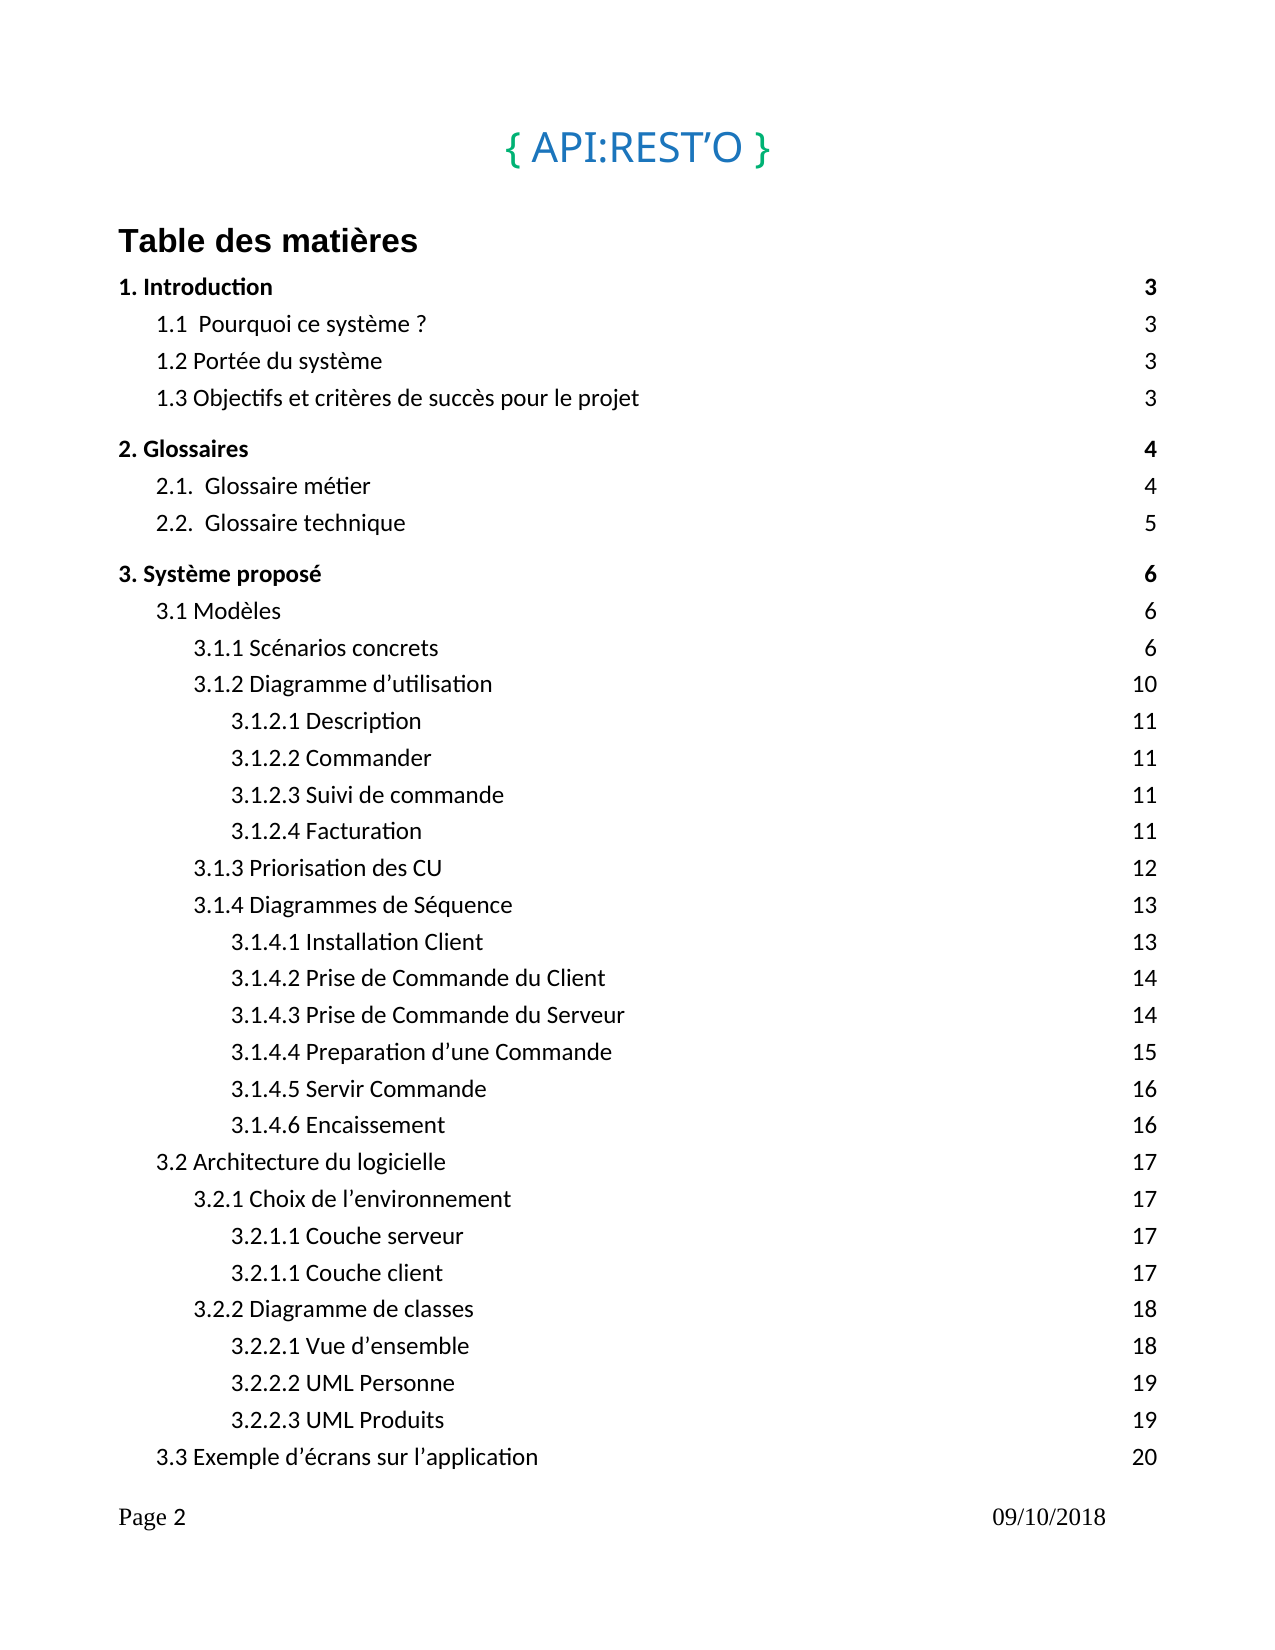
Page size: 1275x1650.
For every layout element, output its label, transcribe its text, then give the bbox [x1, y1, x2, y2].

text 3.2.2.1 Vue d’ensemble 18 [231, 1330, 1157, 1361]
text 1.3 Objectifs et critères de succès pour le projet 3 [156, 382, 1157, 412]
text 1.2 Portée du système 3 [156, 345, 1157, 376]
text 3.3 Exemple d’écrans sur l’application 20 [156, 1441, 1157, 1471]
text 3.1.2.1 Description 11 [231, 705, 1157, 736]
text Table des matières [118, 221, 1157, 259]
text 3.1.1 Scénarios concrets 6 [193, 632, 1157, 662]
text 3.1.3 Priorisation des CU 12 [193, 852, 1157, 883]
text 3.2.1 Choix de l’environnement 17 [193, 1183, 1157, 1214]
text 3.1.4 Diagrammes de Séquence 13 [193, 889, 1157, 919]
text 3.1.4.2 Prise de Commande du Client 14 [231, 963, 1157, 993]
text 1. Introduction 3 [118, 272, 1157, 302]
text 3.1 Modèles 6 [156, 595, 1157, 625]
text 3.1.2.3 Suivi de commande 11 [231, 779, 1157, 809]
text 2. Glossaires 4 [118, 433, 1157, 464]
text 3.1.2.2 Commander 11 [231, 742, 1157, 772]
text 3.2.2.3 UML Produits 19 [231, 1404, 1157, 1434]
text 3.1.2.4 Facturation 11 [231, 816, 1157, 846]
text 3.1.4.6 Encaissement 16 [231, 1110, 1157, 1140]
text 3.1.4.3 Prise de Commande du Serveur 14 [231, 999, 1157, 1030]
text 2.1. Glossaire métier 4 [156, 470, 1157, 501]
text 3. Système proposé 6 [118, 558, 1157, 589]
text 1.1 Pourquoi ce système ? 3 [156, 308, 1157, 339]
text 2.2. Glossaire technique 5 [156, 507, 1157, 537]
text 3.1.4.5 Servir Commande 16 [231, 1073, 1157, 1103]
text 3.2.2.2 UML Personne 19 [231, 1367, 1157, 1398]
text 3.1.4.4 Preparation d’une Commande 15 [231, 1036, 1157, 1067]
text 3.2.2 Diagramme de classes 18 [193, 1293, 1157, 1324]
text 3.1.4.1 Installation Client 13 [231, 926, 1157, 956]
text 3.1.2 Diagramme d’utilisation 10 [193, 668, 1157, 699]
text 3.2.1.1 Couche client 17 [231, 1257, 1157, 1287]
text 3.2.1.1 Couche serveur 17 [231, 1220, 1157, 1251]
text 3.2 Architecture du logicielle 17 [156, 1146, 1157, 1177]
